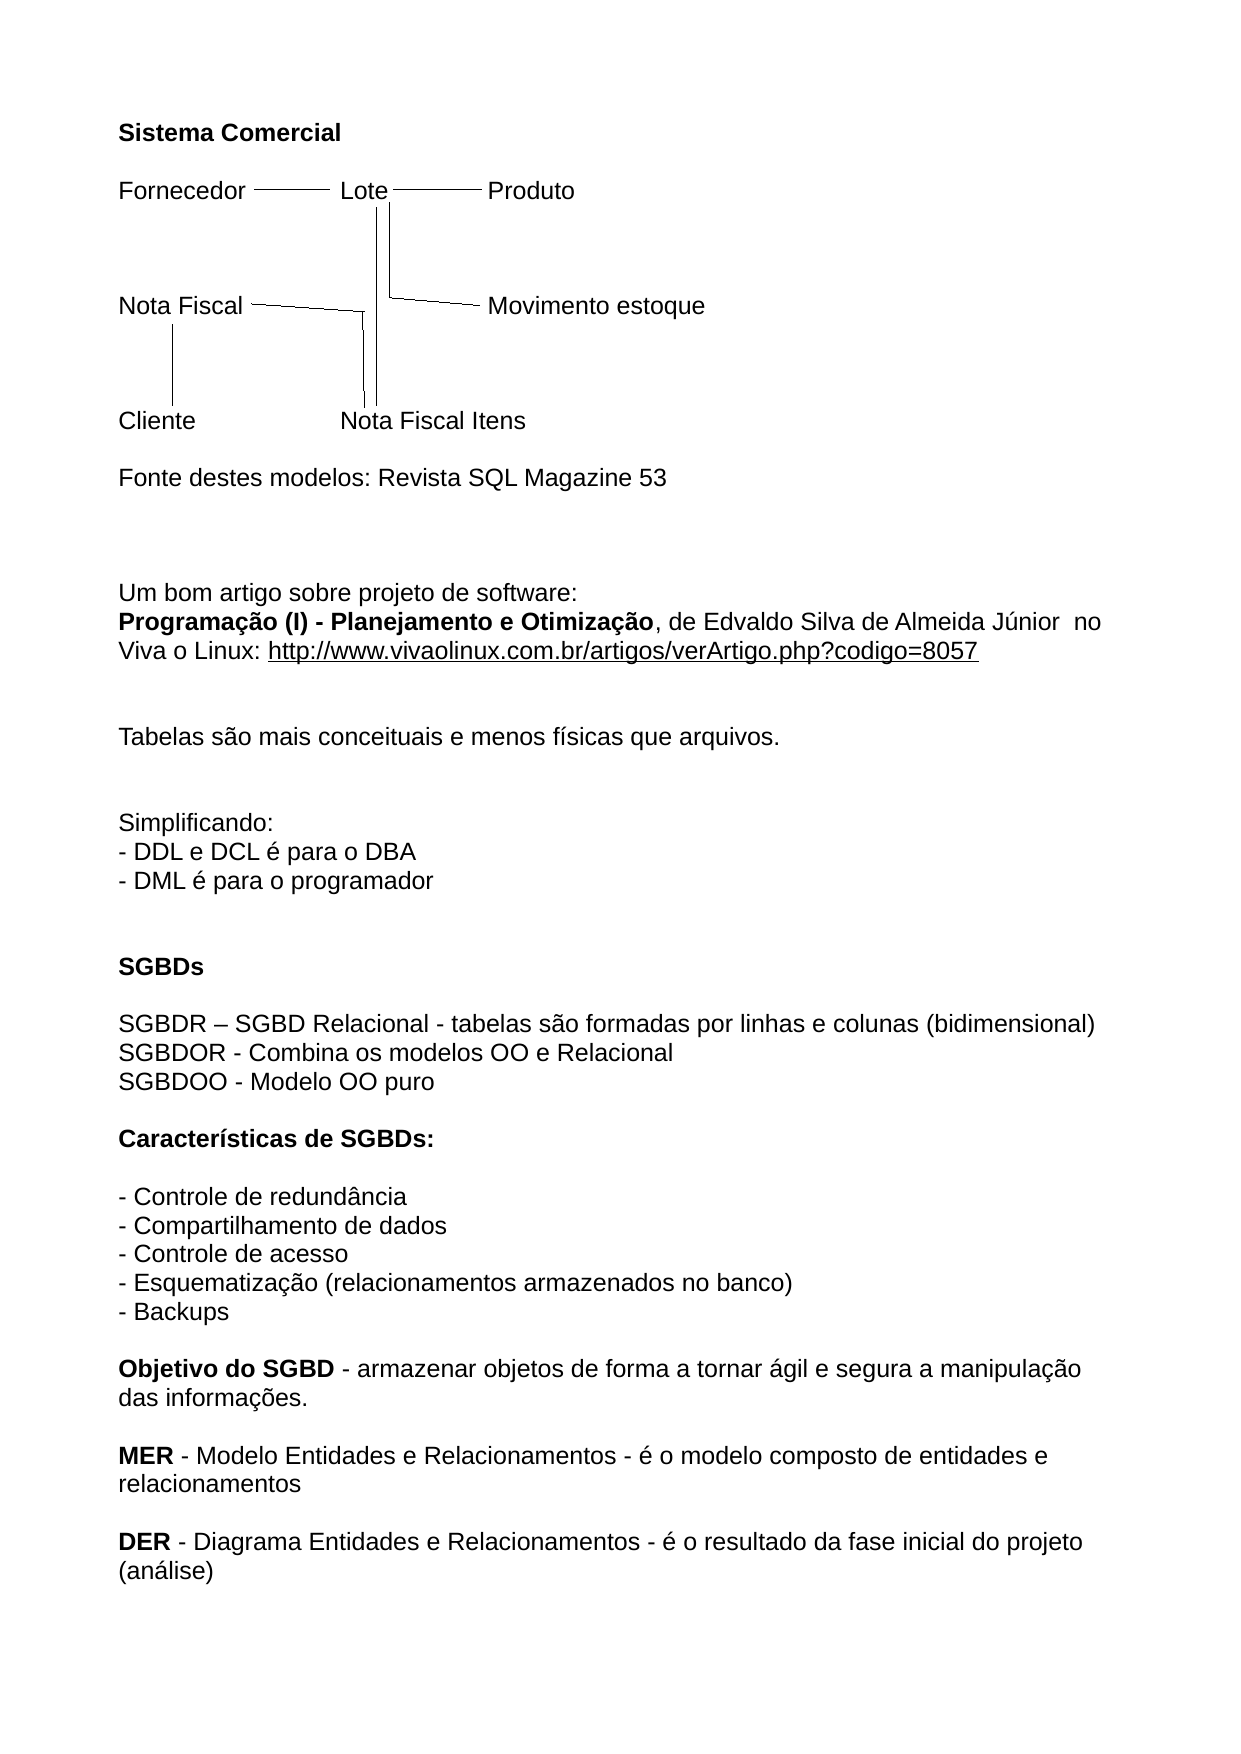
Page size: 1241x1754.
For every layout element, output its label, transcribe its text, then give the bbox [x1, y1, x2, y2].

text SGBDOO - Modelo OO puro [118, 1067, 1122, 1096]
text - Controle de redundância [118, 1182, 1122, 1211]
text SGBDs [118, 952, 1122, 981]
text Tabelas são mais conceituais e menos físicas que arquivos. [118, 722, 1122, 751]
text Nota Fiscal [118, 291, 376, 319]
text Fornecedor Lote Produto [118, 176, 1122, 204]
text - DML é para o programador [118, 866, 1122, 894]
text SGBDR – SGBD Relacional - tabelas são formadas por linhas e colunas (bidimensional) [118, 1009, 1122, 1038]
text MER - Modelo Entidades e Relacionamentos - é o modelo composto de entidades e relacionamentos [118, 1441, 1122, 1498]
text DER - Diagrama Entidades e Relacionamentos - é o resultado da fase inicial do projeto (análise) [118, 1527, 1122, 1584]
text Características de SGBDs: [118, 1124, 1122, 1153]
text Sistema Comercial [118, 118, 1122, 147]
text - Backups [118, 1297, 1122, 1326]
text Movimento estoque [377, 291, 1122, 319]
text - Esquematização (relacionamentos armazenados no banco) [118, 1268, 1122, 1297]
text Objetivo do SGBD - armazenar objetos de forma a tornar ágil e segura a manipulação das informações. [118, 1354, 1122, 1412]
text Um bom artigo sobre projeto de software: [118, 578, 1122, 607]
text SGBDOR - Combina os modelos OO e Relacional [118, 1038, 1122, 1067]
text - Controle de acesso [118, 1239, 1122, 1268]
text - DDL e DCL é para o DBA [118, 837, 1122, 866]
text Simplificando: [118, 808, 1122, 837]
text Programação (I) - Planejamento e Otimização, de Edvaldo Silva de Almeida Júnior no Viva o Linux: http://www.vivaolinux.com.br/artigos/verArtigo.php?codigo=8057 [118, 607, 1122, 664]
text Cliente Nota Fiscal Itens [118, 406, 1122, 434]
text Fonte destes modelos: Revista SQL Magazine 53 [118, 463, 1122, 492]
text - Compartilhamento de dados [118, 1211, 1122, 1239]
